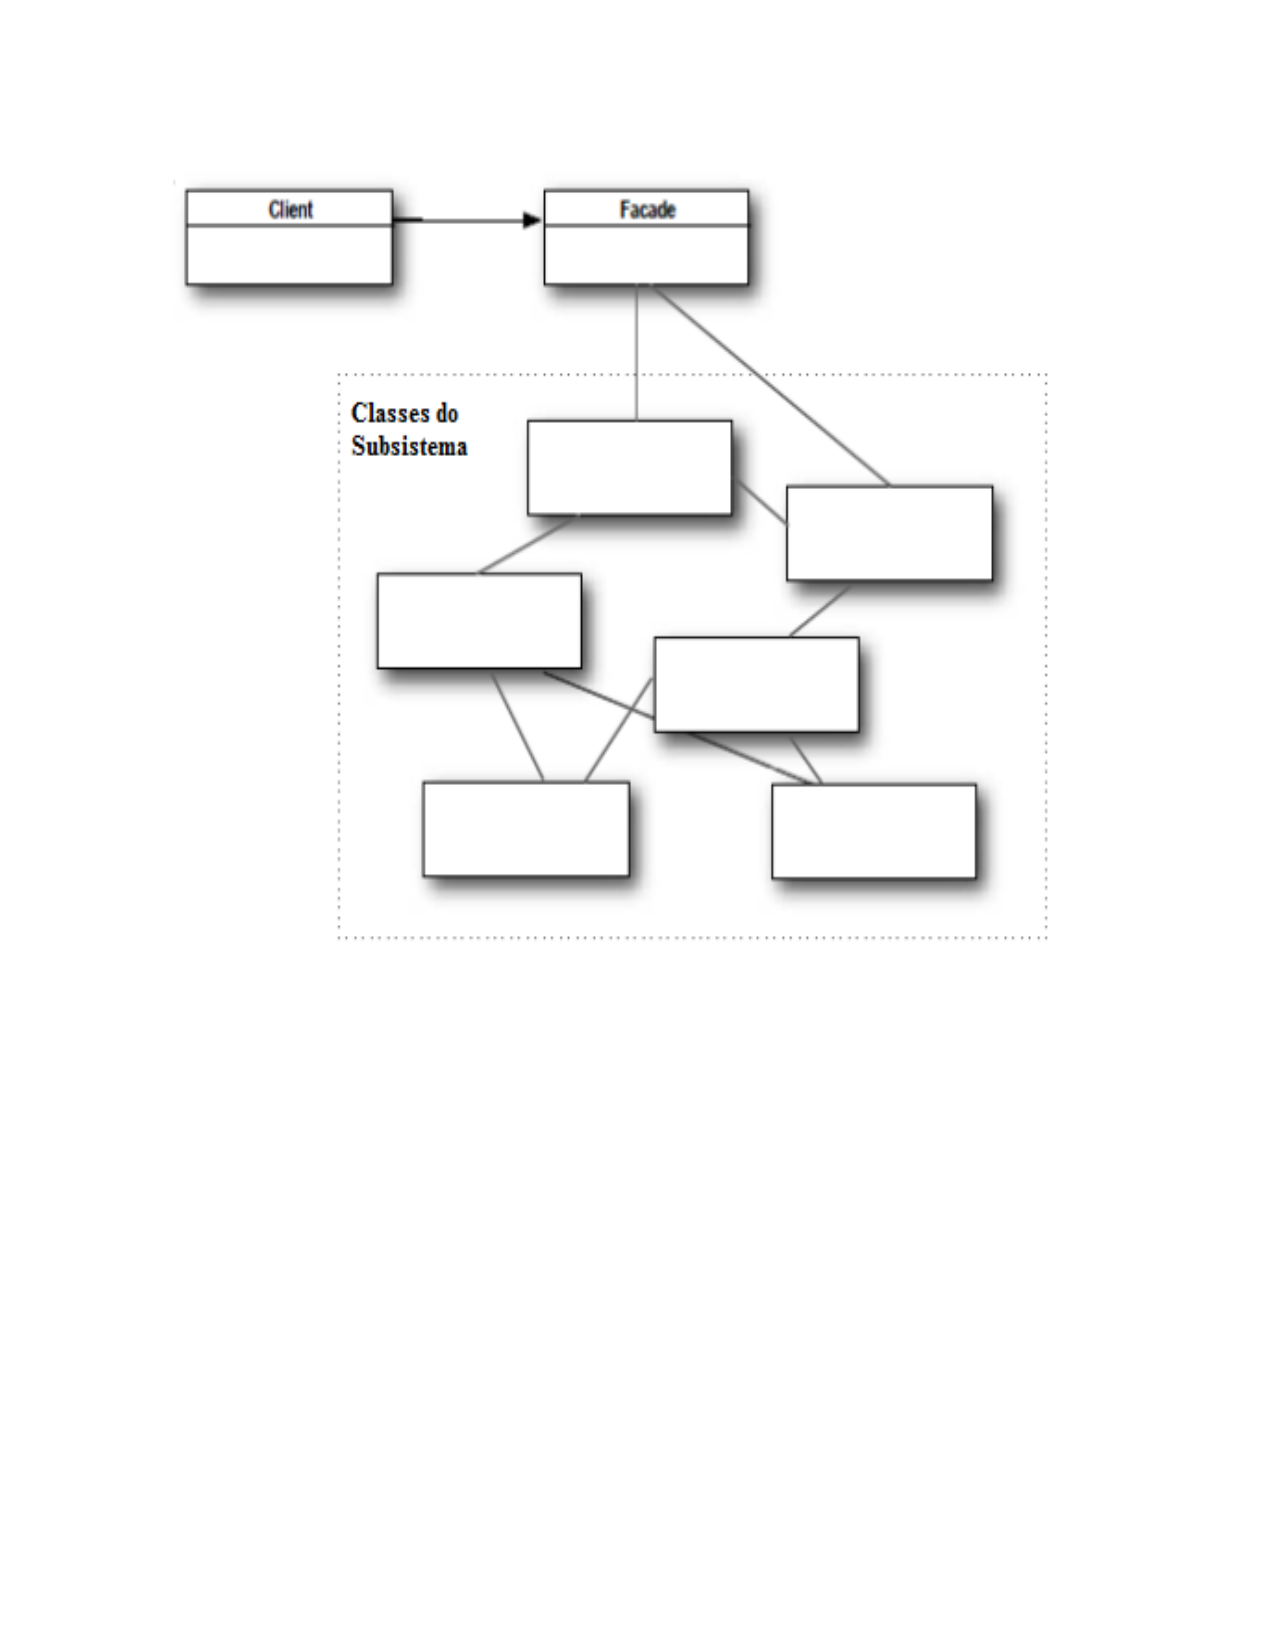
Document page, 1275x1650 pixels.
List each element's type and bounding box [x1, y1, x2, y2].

picture [146, 118, 1129, 977]
